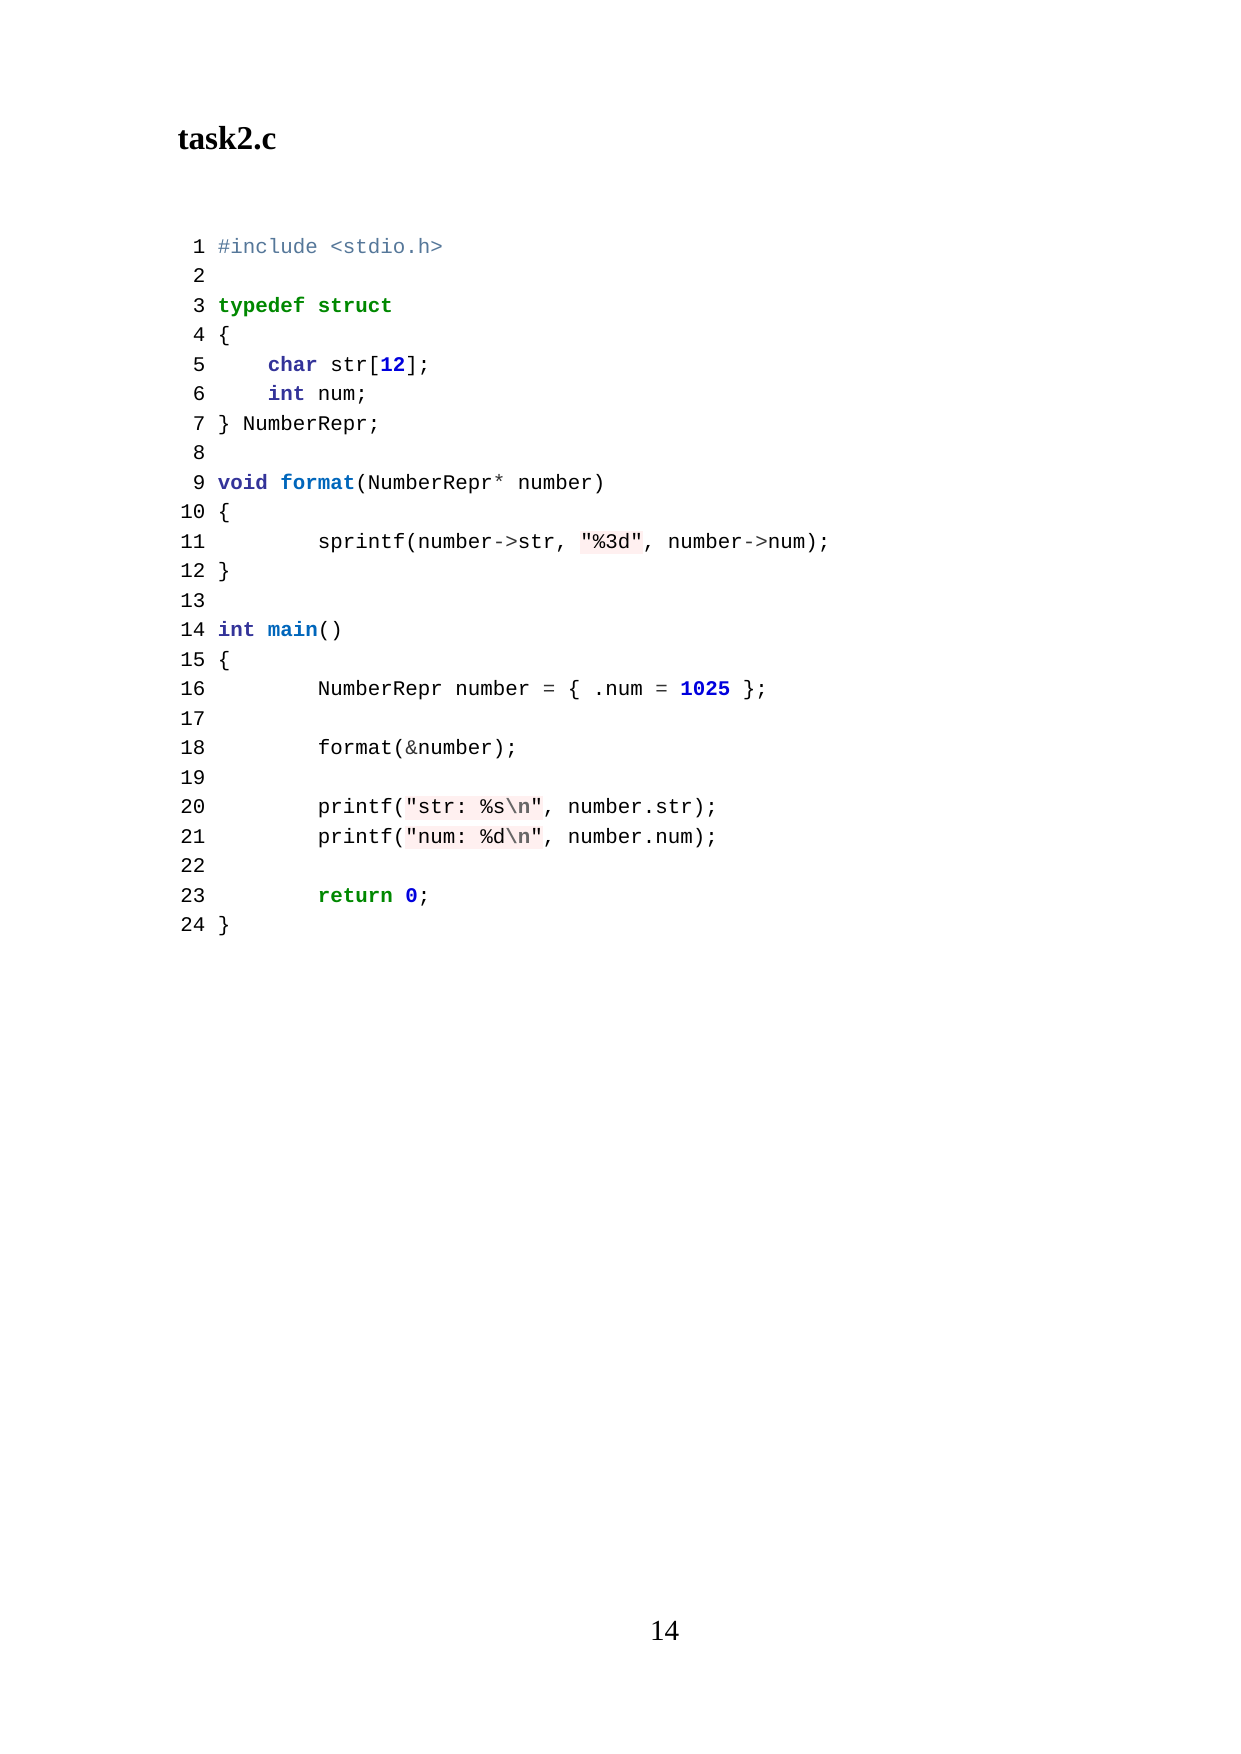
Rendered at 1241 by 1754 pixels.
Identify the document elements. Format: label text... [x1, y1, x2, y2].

text task2.c [177, 118, 1152, 156]
table_header 1 2 3 4 5 6 7 8 9 10 11 12 13 14 15 16 17 18 19 20 21 22 23 24 [177, 233, 215, 970]
table_header #include <stdio.h> typedef struct { char str[12]; int num; } NumberRepr; void format(NumberRepr* number) { sprintf(number->str, "%3d", number->num); } int main() { NumberRepr number = { .num = 1025 }; format(&number); printf("str: %s\n", number.str); printf("num: %d\n", number.num); return 0; } [215, 233, 843, 970]
